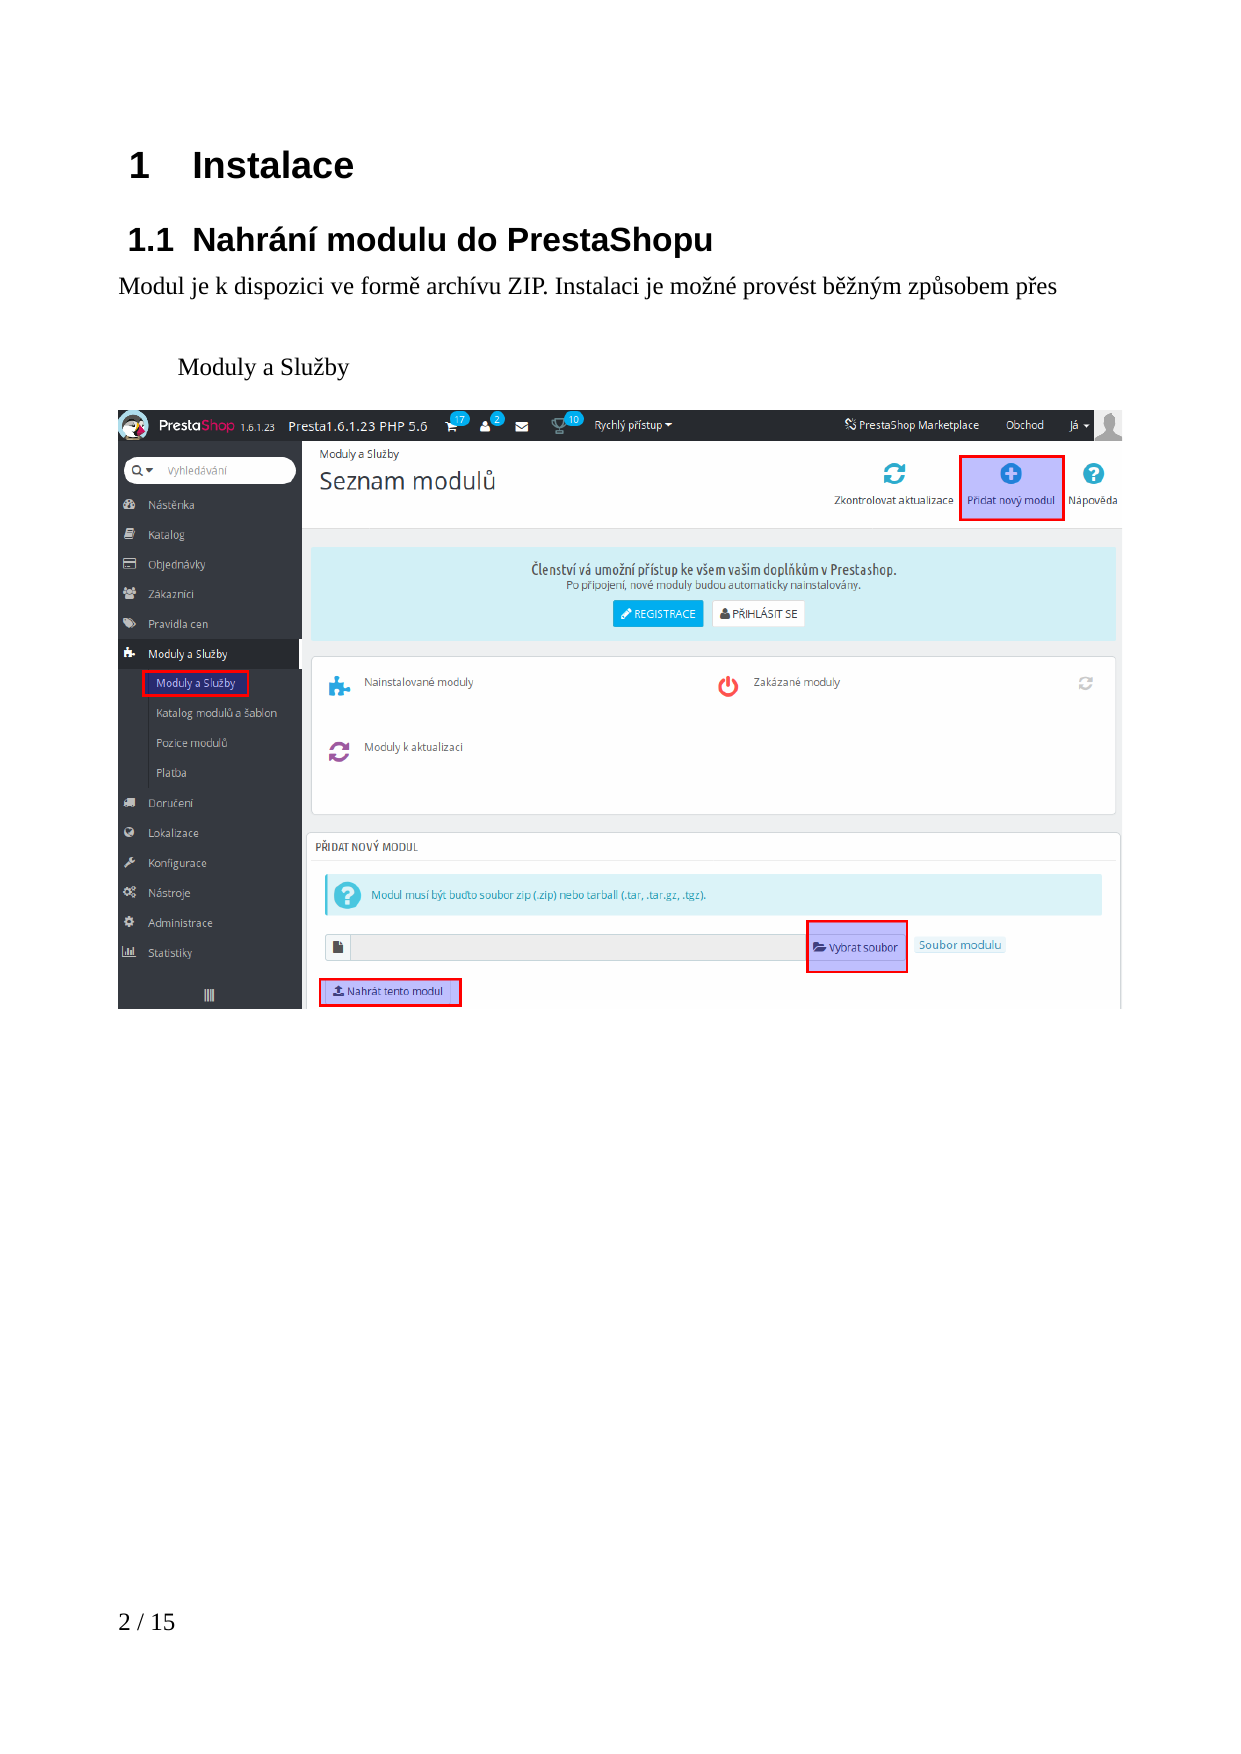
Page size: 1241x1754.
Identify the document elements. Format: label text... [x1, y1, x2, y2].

picture [118, 410, 1123, 1009]
subtitle Instalace [118, 143, 1122, 187]
subtitle Nahrání modulu do PrestaShopu [118, 220, 1122, 259]
text Modul je k dispozici ve formě archívu ZIP. Instalaci je možné provést běžným způsobem přes [118, 271, 1122, 333]
text Moduly a Služby [177, 352, 1063, 381]
